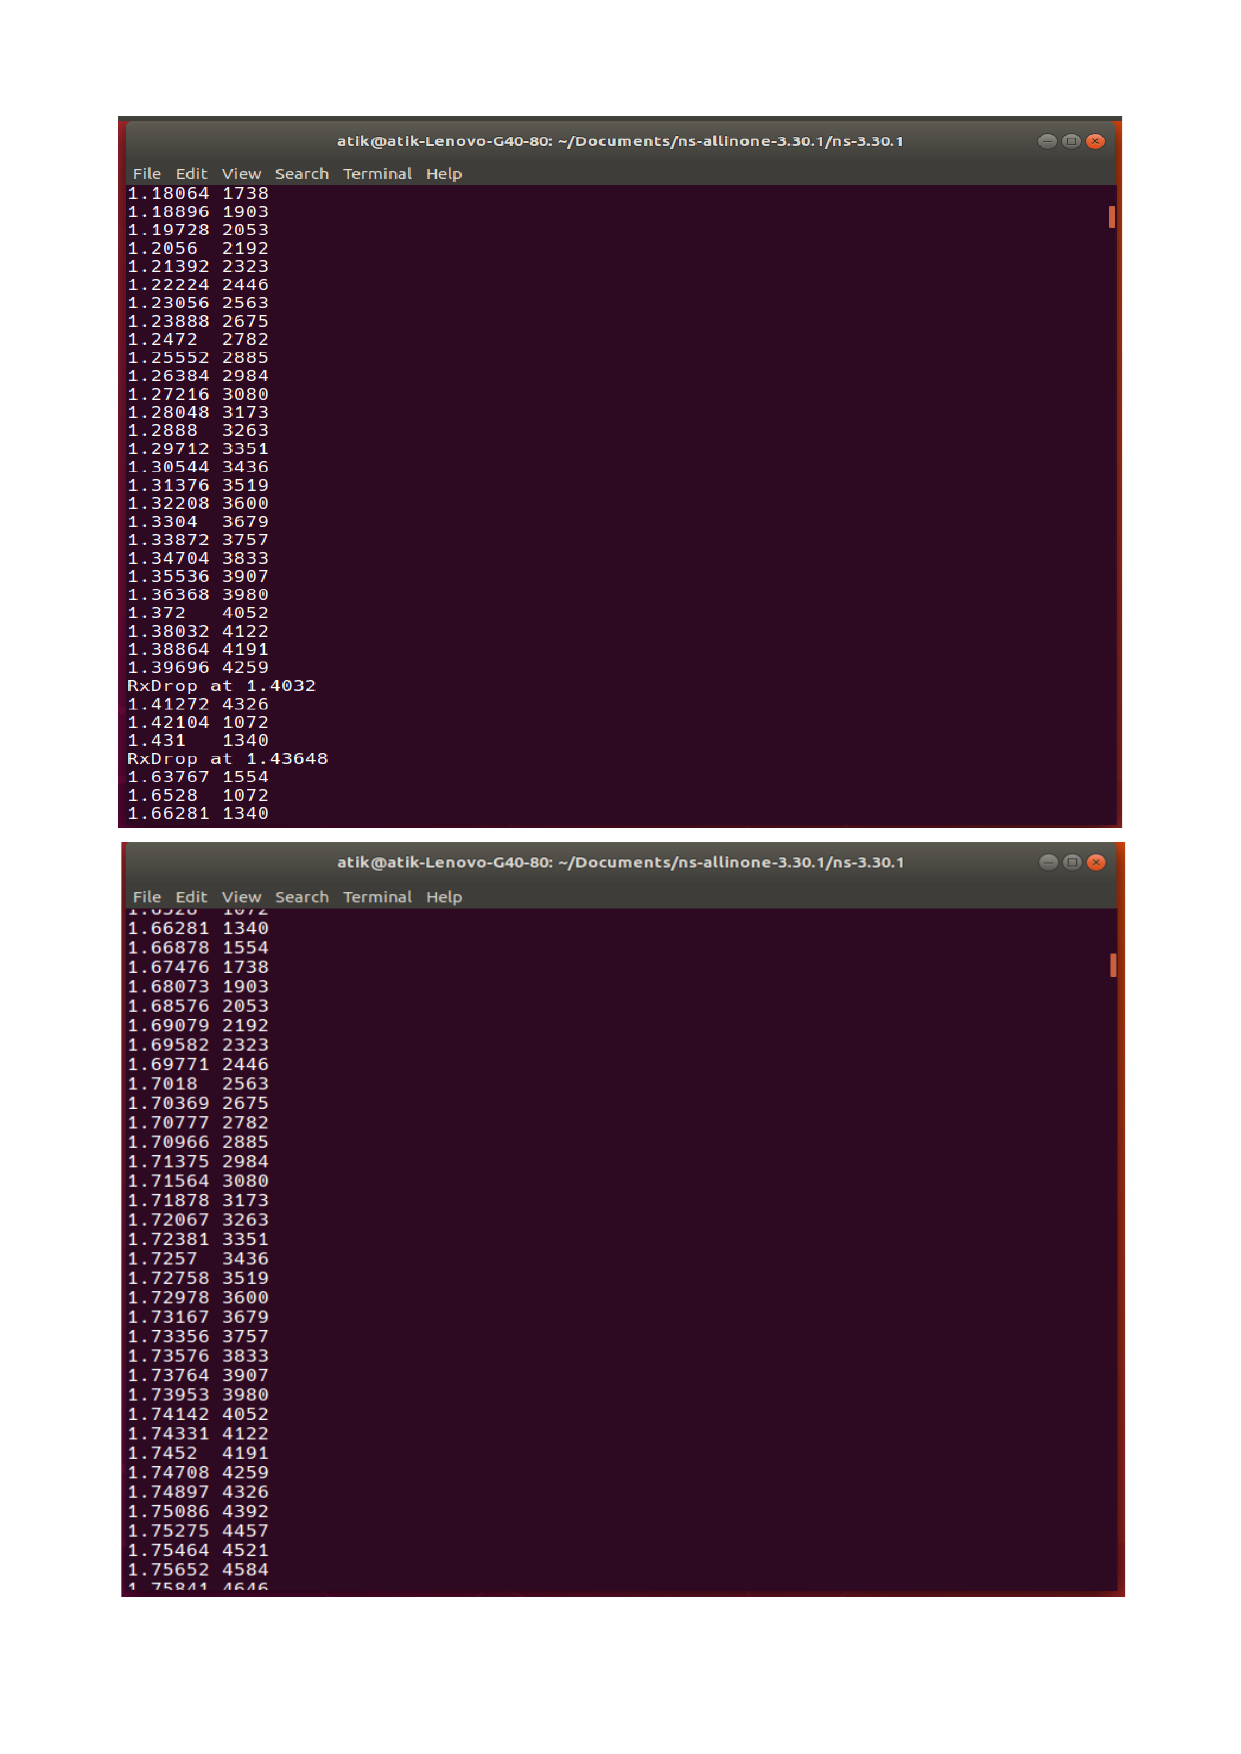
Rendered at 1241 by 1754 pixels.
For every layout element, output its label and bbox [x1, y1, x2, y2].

picture [121, 842, 1126, 1597]
picture [118, 116, 1123, 828]
